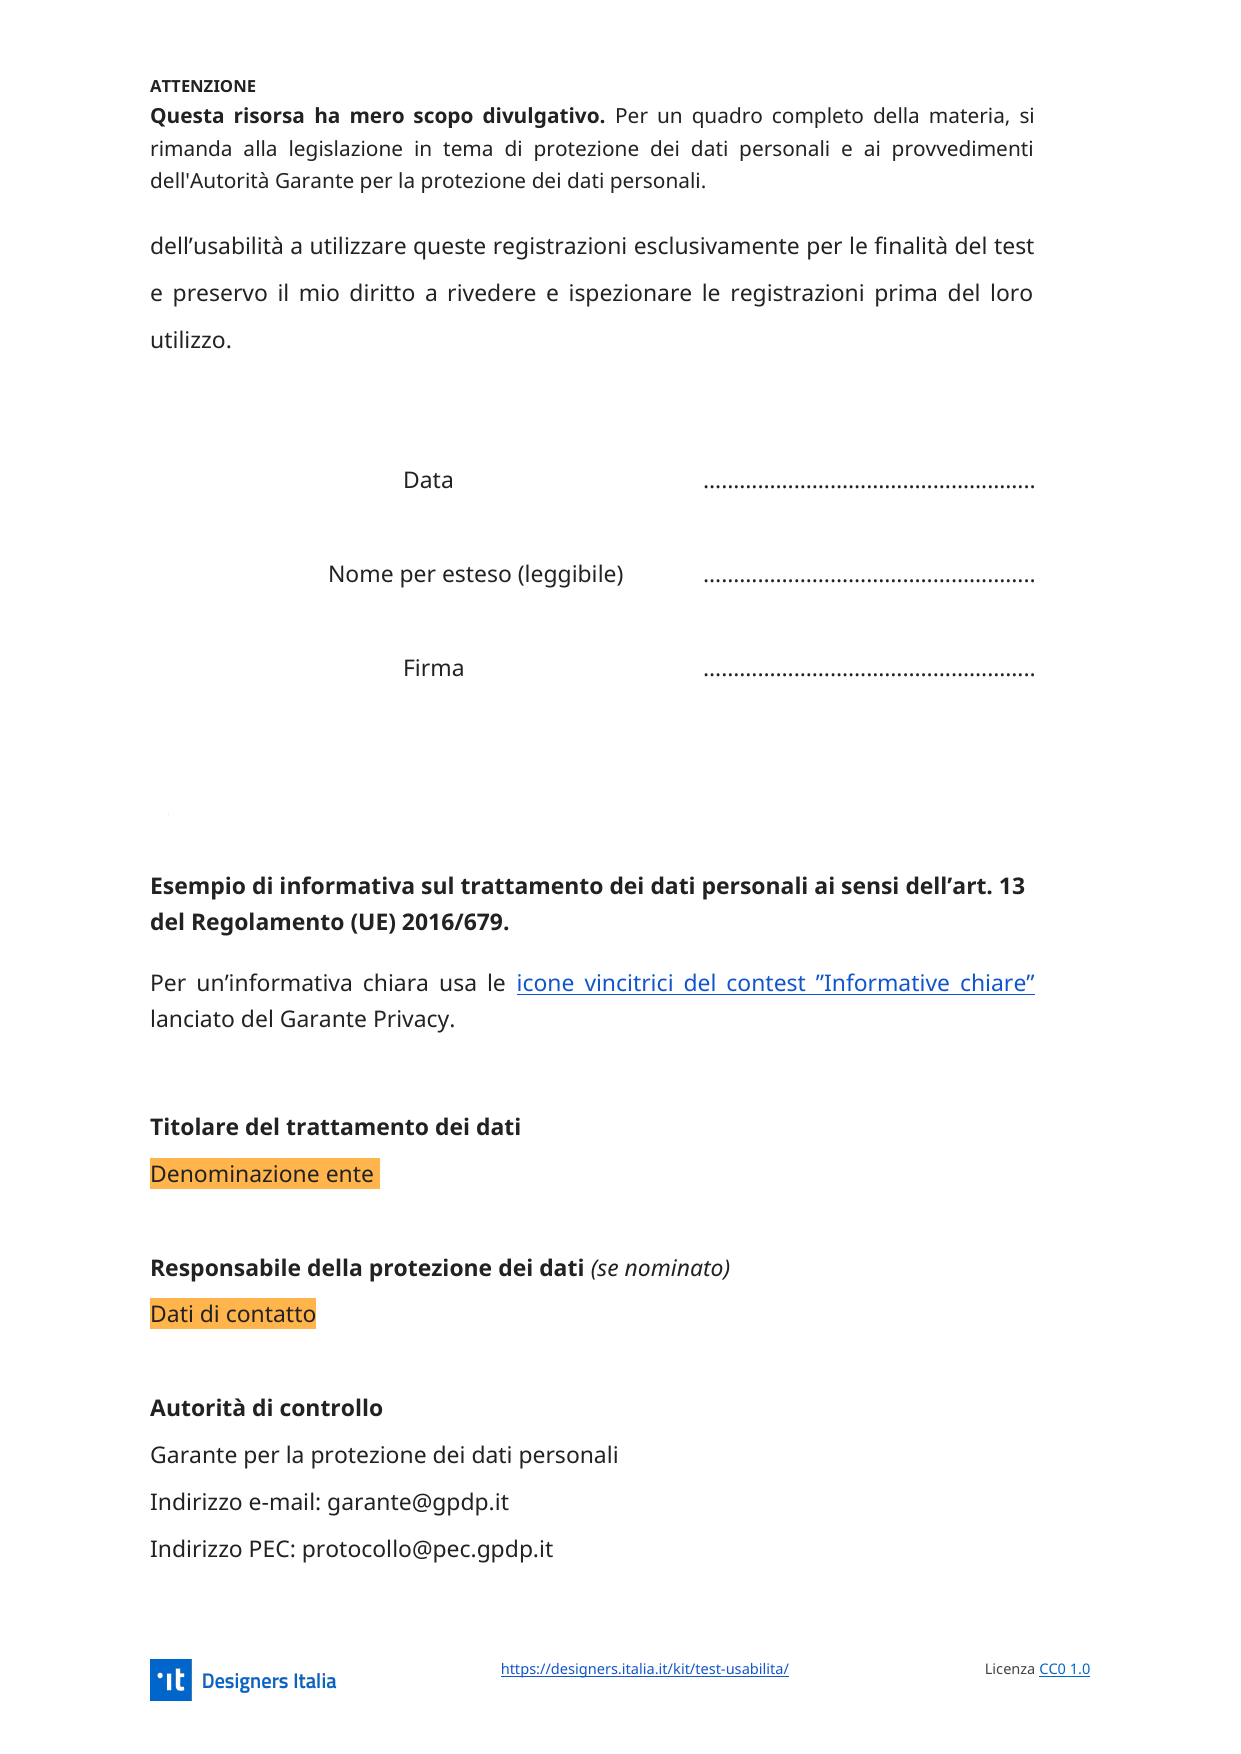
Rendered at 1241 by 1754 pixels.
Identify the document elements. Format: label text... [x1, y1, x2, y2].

text Esempio di informativa sul trattamento dei dati personali ai sensi dell’art. 13 del Regolamento (UE) 2016/679. [150, 870, 1035, 937]
picture [150, 1659, 347, 1701]
text Responsabile della protezione dei dati (se nominato) [150, 1251, 1035, 1283]
text Titolare del trattamento dei dati [150, 1111, 1035, 1142]
text Per un’informativa chiara usa le icone vincitrici del contest ”Informative chiare” lanciato del Garante Privacy. [150, 967, 1035, 1034]
text dell’usabilità a utilizzare queste registrazioni esclusivamente per le finalità del test e preservo il mio diritto a rivedere e ispezionare le registrazioni prima del loro utilizzo. [150, 230, 1035, 355]
text Autorità di controllo Garante per la protezione dei dati personali Indirizzo e-mail: garante@gpdp.it Indirizzo PEC: protocollo@pec.gpdp.it [150, 1392, 1035, 1564]
text Dati di contatto [150, 1298, 1035, 1329]
text Firma ………………………………..…………….. [150, 652, 1035, 683]
text Data ………………………………..…………….. [150, 464, 1035, 496]
text Nome per esteso (leggibile) ………………………………..…………….. [150, 558, 1035, 589]
text Denominazione ente [150, 1158, 1035, 1189]
